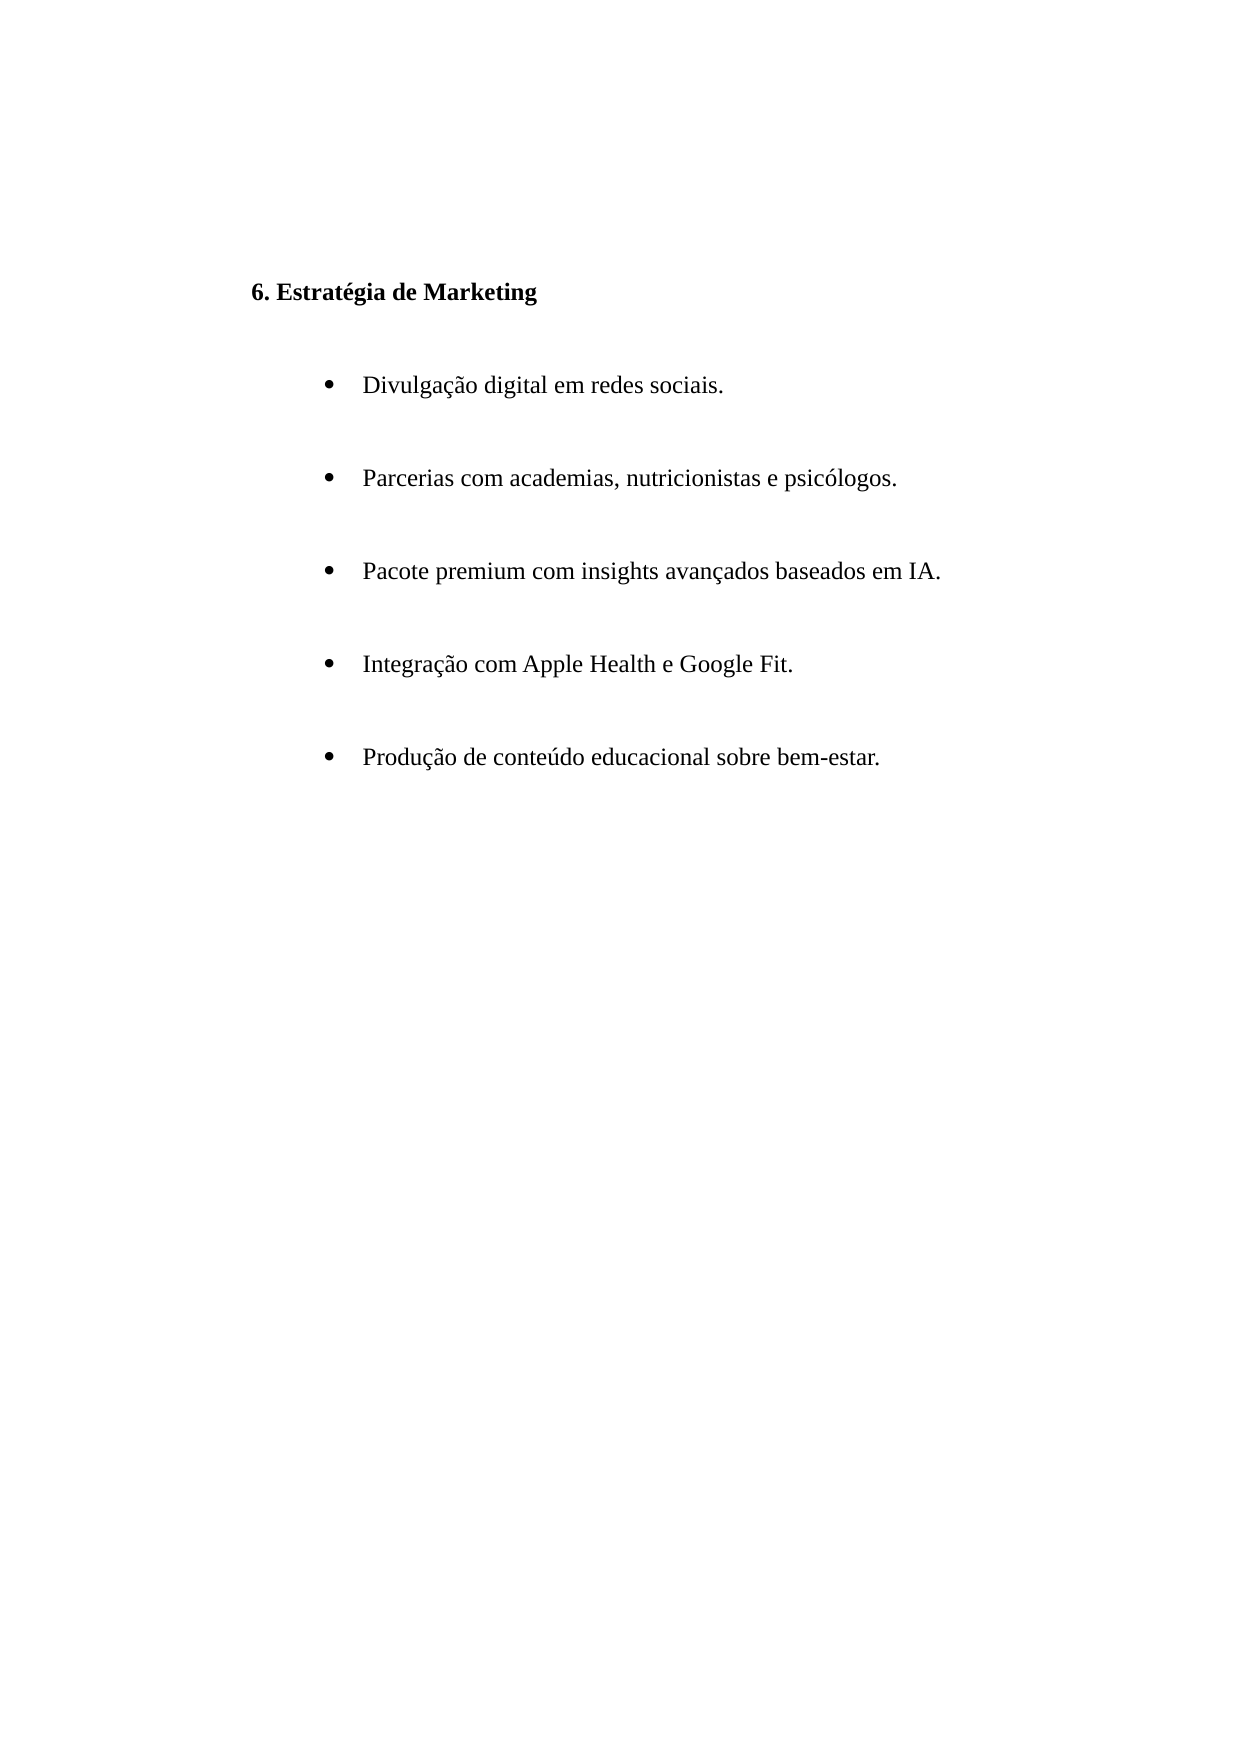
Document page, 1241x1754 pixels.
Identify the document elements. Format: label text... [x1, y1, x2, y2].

list Parcerias com academias, nutricionistas e psicólogos. [325, 463, 1122, 492]
list Pacote premium com insights avançados baseados em IA. [325, 556, 1122, 585]
list Integração com Apple Health e Google Fit. [325, 649, 1122, 678]
text 6. Estratégia de Marketing [177, 277, 1122, 305]
list Divulgação digital em redes sociais. [325, 370, 1122, 398]
list Produção de conteúdo educacional sobre bem-estar. [325, 742, 1122, 771]
